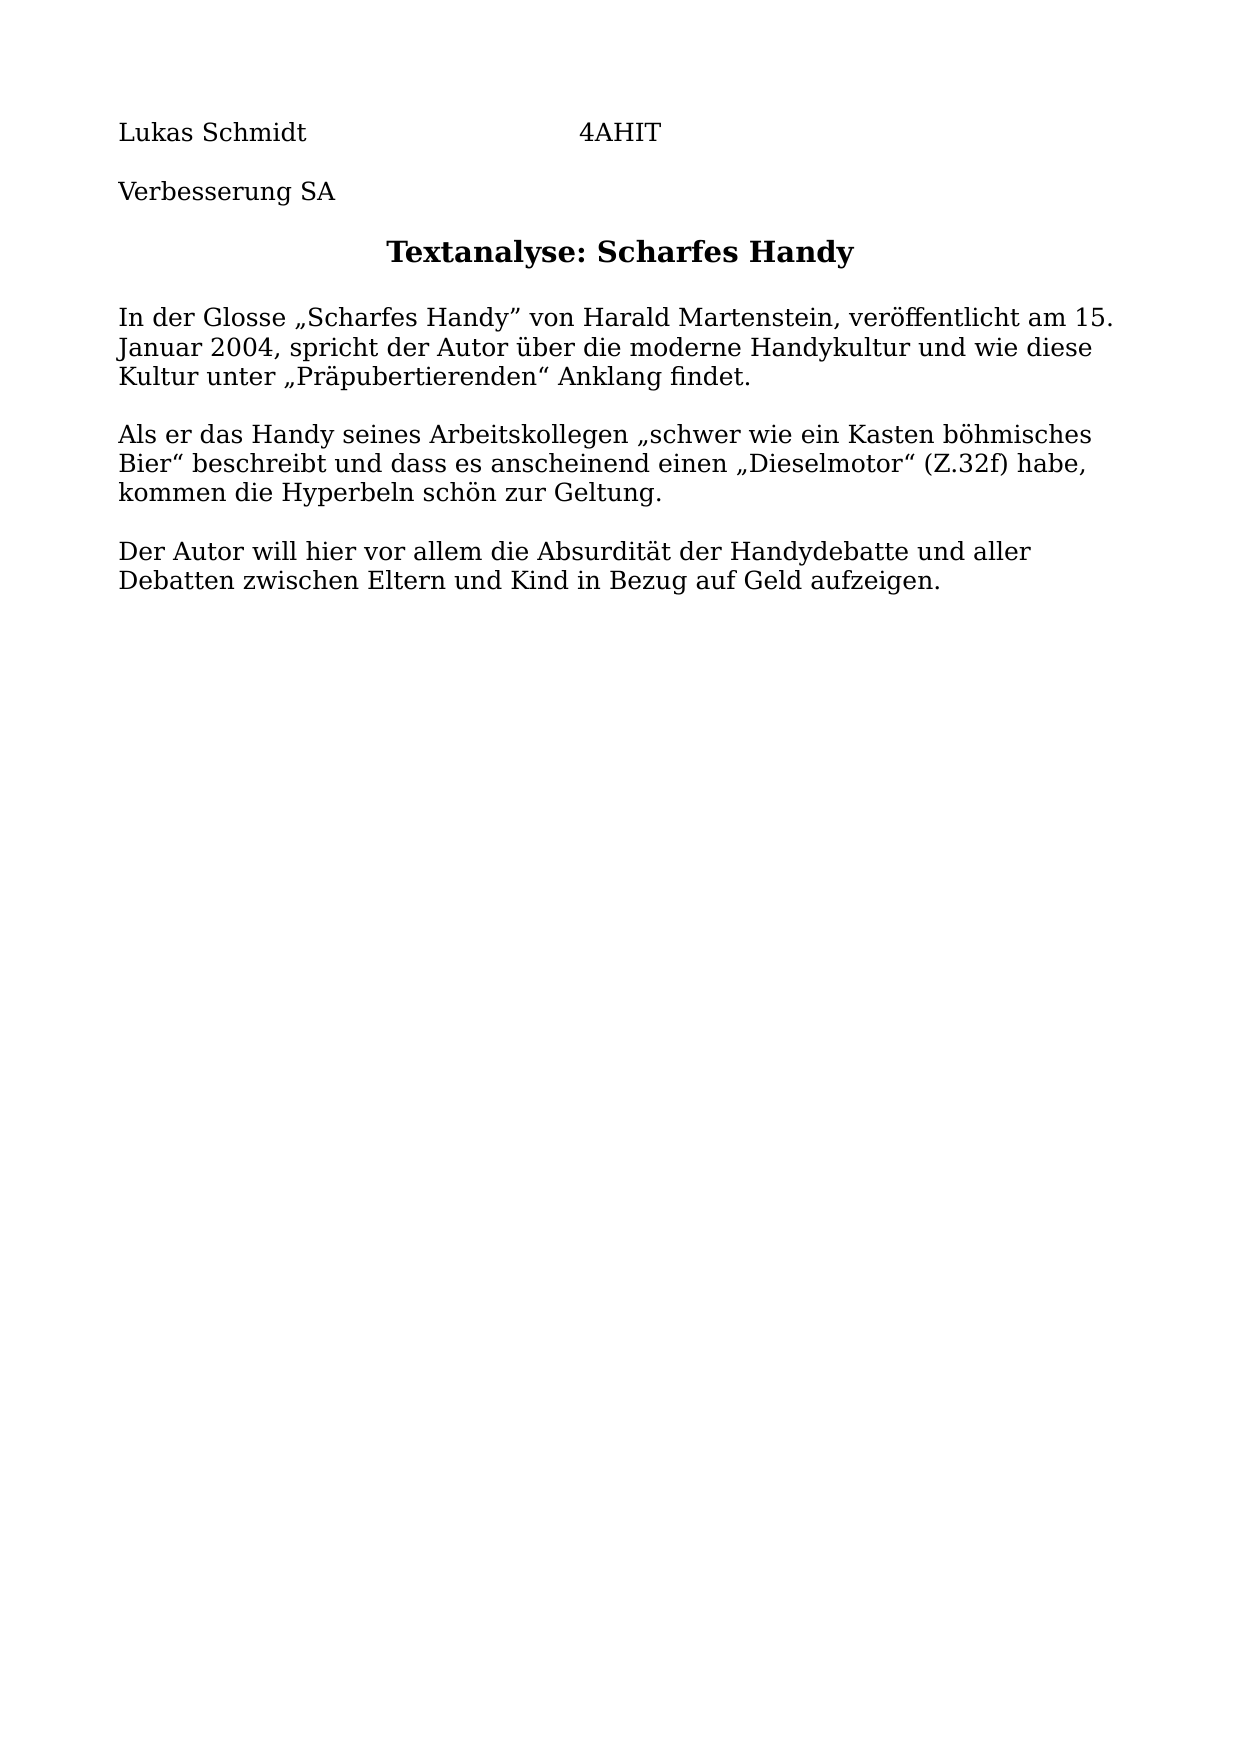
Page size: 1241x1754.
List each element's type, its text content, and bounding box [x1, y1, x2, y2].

text Verbesserung SA [118, 177, 1122, 206]
text Als er das Handy seines Arbeitskollegen „schwer wie ein Kasten böhmisches Bier“ beschreibt und dass es anscheinend einen „Dieselmotor“ (Z.32f) habe, kommen die Hyperbeln schön zur Geltung. [118, 420, 1122, 508]
text Textanalyse: Scharfes Handy [118, 235, 1122, 269]
text In der Glosse „Scharfes Handy” von Harald Martenstein, veröffentlicht am 15. Januar 2004, spricht der Autor über die moderne Handykultur und wie diese Kultur unter „Präpubertierenden“ Anklang findet. [118, 304, 1122, 391]
text Der Autor will hier vor allem die Absurdität der Handydebatte und aller Debatten zwischen Eltern und Kind in Bezug auf Geld aufzeigen. [118, 537, 1122, 595]
